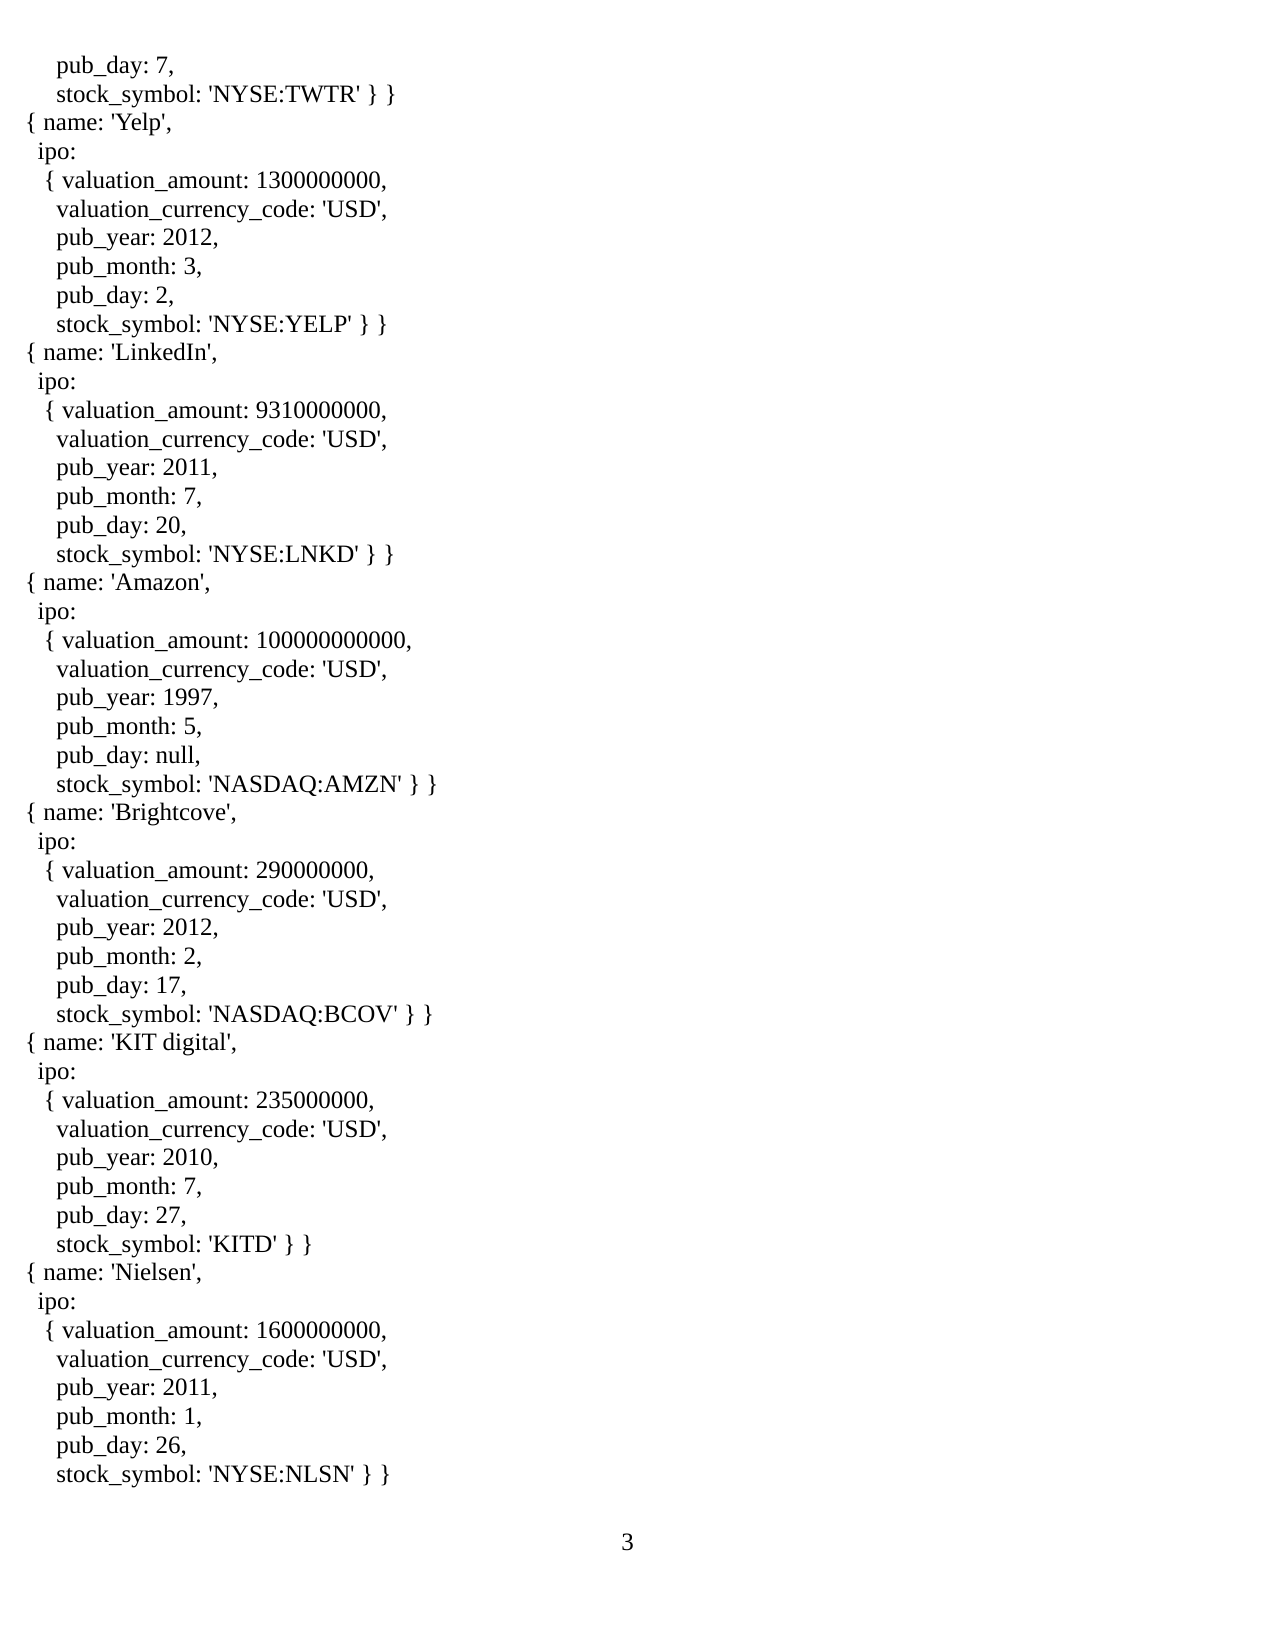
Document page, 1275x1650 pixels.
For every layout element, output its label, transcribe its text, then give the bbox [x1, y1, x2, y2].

text stock_symbol: 'NASDAQ:BCOV' } } [25, 999, 1230, 1027]
text ipo: [25, 366, 1230, 395]
text ipo: [25, 826, 1230, 855]
text stock_symbol: 'NYSE:YELP' } } [25, 309, 1230, 337]
text { name: 'LinkedIn', [25, 337, 1230, 366]
text valuation_currency_code: 'USD', [25, 1344, 1230, 1372]
text ipo: [25, 1056, 1230, 1085]
text pub_day: 2, [25, 280, 1230, 309]
text { name: 'Amazon', [25, 567, 1230, 596]
text pub_month: 3, [25, 251, 1230, 280]
text ipo: [25, 1286, 1230, 1315]
text valuation_currency_code: 'USD', [25, 654, 1230, 682]
text { valuation_amount: 1600000000, [25, 1315, 1230, 1344]
text { valuation_amount: 235000000, [25, 1085, 1230, 1114]
text { name: 'Brightcove', [25, 797, 1230, 826]
text pub_year: 2010, [25, 1142, 1230, 1171]
text ipo: [25, 596, 1230, 625]
text pub_month: 1, [25, 1401, 1230, 1430]
text pub_month: 5, [25, 711, 1230, 740]
text pub_day: 27, [25, 1200, 1230, 1229]
text { name: 'KIT digital', [25, 1027, 1230, 1056]
text pub_day: 17, [25, 970, 1230, 999]
text pub_year: 2012, [25, 222, 1230, 251]
text pub_year: 2011, [25, 1372, 1230, 1401]
text pub_day: 7, [25, 50, 1230, 79]
text { valuation_amount: 290000000, [25, 855, 1230, 884]
text stock_symbol: 'NYSE:NLSN' } } [25, 1459, 1230, 1487]
text valuation_currency_code: 'USD', [25, 424, 1230, 452]
text { valuation_amount: 100000000000, [25, 625, 1230, 654]
text stock_symbol: 'NASDAQ:AMZN' } } [25, 769, 1230, 797]
text valuation_currency_code: 'USD', [25, 194, 1230, 222]
text pub_year: 1997, [25, 682, 1230, 711]
text { name: 'Yelp', [25, 107, 1230, 136]
text pub_year: 2011, [25, 452, 1230, 481]
text ipo: [25, 136, 1230, 165]
text pub_day: null, [25, 740, 1230, 769]
text { name: 'Nielsen', [25, 1257, 1230, 1286]
text stock_symbol: 'NYSE:LNKD' } } [25, 539, 1230, 567]
text pub_month: 2, [25, 941, 1230, 970]
text { valuation_amount: 1300000000, [25, 165, 1230, 194]
text pub_year: 2012, [25, 912, 1230, 941]
text stock_symbol: 'KITD' } } [25, 1229, 1230, 1257]
text { valuation_amount: 9310000000, [25, 395, 1230, 424]
text pub_day: 20, [25, 510, 1230, 539]
text valuation_currency_code: 'USD', [25, 1114, 1230, 1142]
text pub_day: 26, [25, 1430, 1230, 1459]
text valuation_currency_code: 'USD', [25, 884, 1230, 912]
text pub_month: 7, [25, 1171, 1230, 1200]
text stock_symbol: 'NYSE:TWTR' } } [25, 79, 1230, 107]
text pub_month: 7, [25, 481, 1230, 510]
